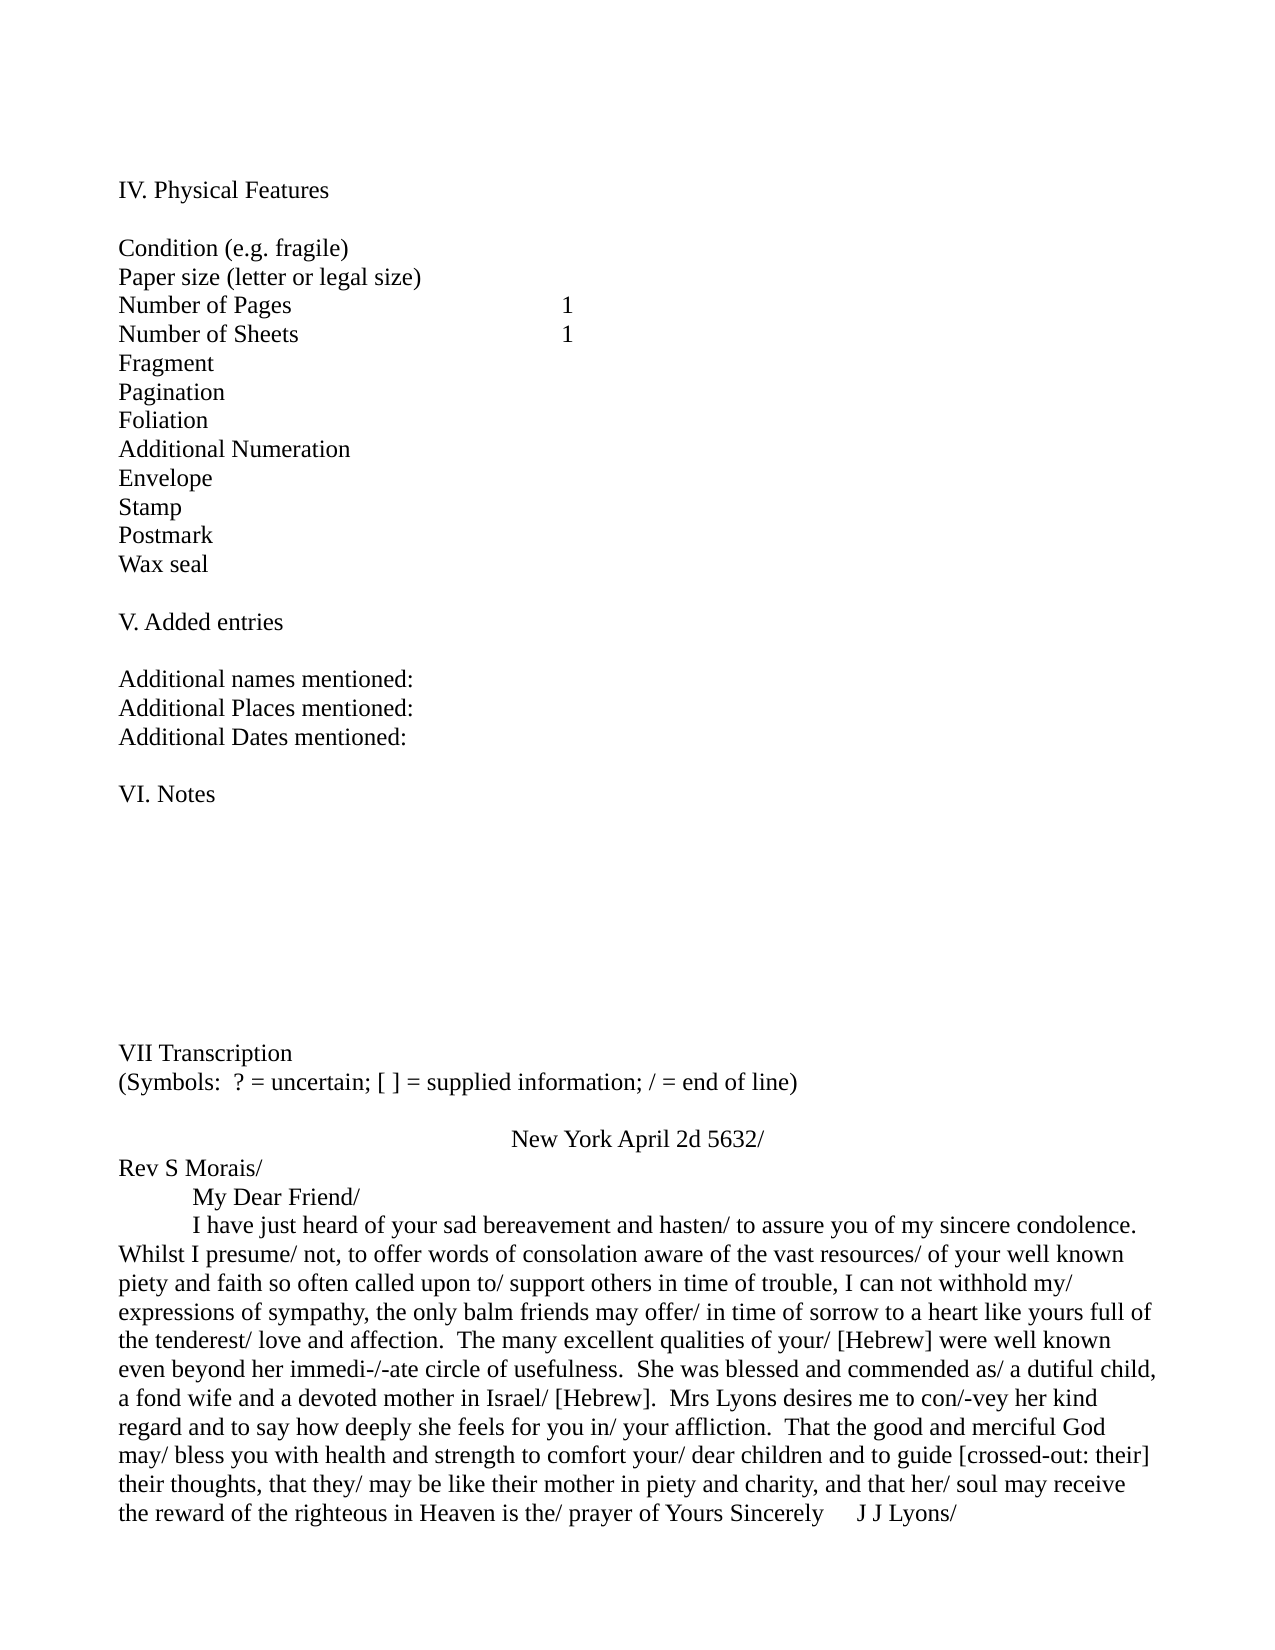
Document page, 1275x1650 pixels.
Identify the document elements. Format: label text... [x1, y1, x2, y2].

text Additional Places mentioned: [118, 693, 1157, 722]
text V. Added entries [118, 607, 1157, 636]
text My Dear Friend/ [118, 1182, 1157, 1211]
text VI. Notes [118, 779, 1157, 808]
text Number of Pages 1 [118, 291, 1157, 319]
text Additional names mentioned: [118, 664, 1157, 693]
text Stamp [118, 492, 1157, 521]
text Rev S Morais/ [118, 1153, 1157, 1182]
text Condition (e.g. fragile) [118, 233, 1157, 262]
text Foliation [118, 406, 1157, 434]
text I have just heard of your sad bereavement and hasten/ to assure you of my sincere condolence. Whilst I presume/ not, to offer words of consolation aware of the vast resources/ of your well known piety and faith so often called upon to/ support others in time of trouble, I can not withhold my/ expressions of sympathy, the only balm friends may offer/ in time of sorrow to a heart like yours full of the tenderest/ love and affection. The many excellent qualities of your/ [Hebrew] were well known even beyond her immedi-/-ate circle of usefulness. She was blessed and commended as/ a dutiful child, a fond wife and a devoted mother in Israel/ [Hebrew]. Mrs Lyons desires me to con/-vey her kind regard and to say how deeply she feels for you in/ your affliction. That the good and merciful God may/ bless you with health and strength to comfort your/ dear children and to guide [crossed-out: their] their thoughts, that they/ may be like their mother in piety and charity, and that her/ soul may receive the reward of the righteous in Heaven is the/ prayer of Yours Sincerely J J Lyons/ [118, 1211, 1157, 1527]
text New York April 2d 5632/ [118, 1124, 1157, 1153]
text IV. Physical Features [118, 176, 1157, 204]
text Additional Dates mentioned: [118, 722, 1157, 751]
text Fragment [118, 348, 1157, 377]
text Wax seal [118, 549, 1157, 578]
text VII Transcription [118, 1038, 1157, 1067]
text Pagination [118, 377, 1157, 406]
text Number of Sheets 1 [118, 319, 1157, 348]
text Envelope [118, 463, 1157, 492]
text (Symbols: ? = uncertain; [ ] = supplied information; / = end of line) [118, 1067, 1157, 1096]
text Paper size (letter or legal size) [118, 262, 1157, 291]
text Postma rk [118, 521, 1157, 549]
text Additional Numeration [118, 434, 1157, 463]
